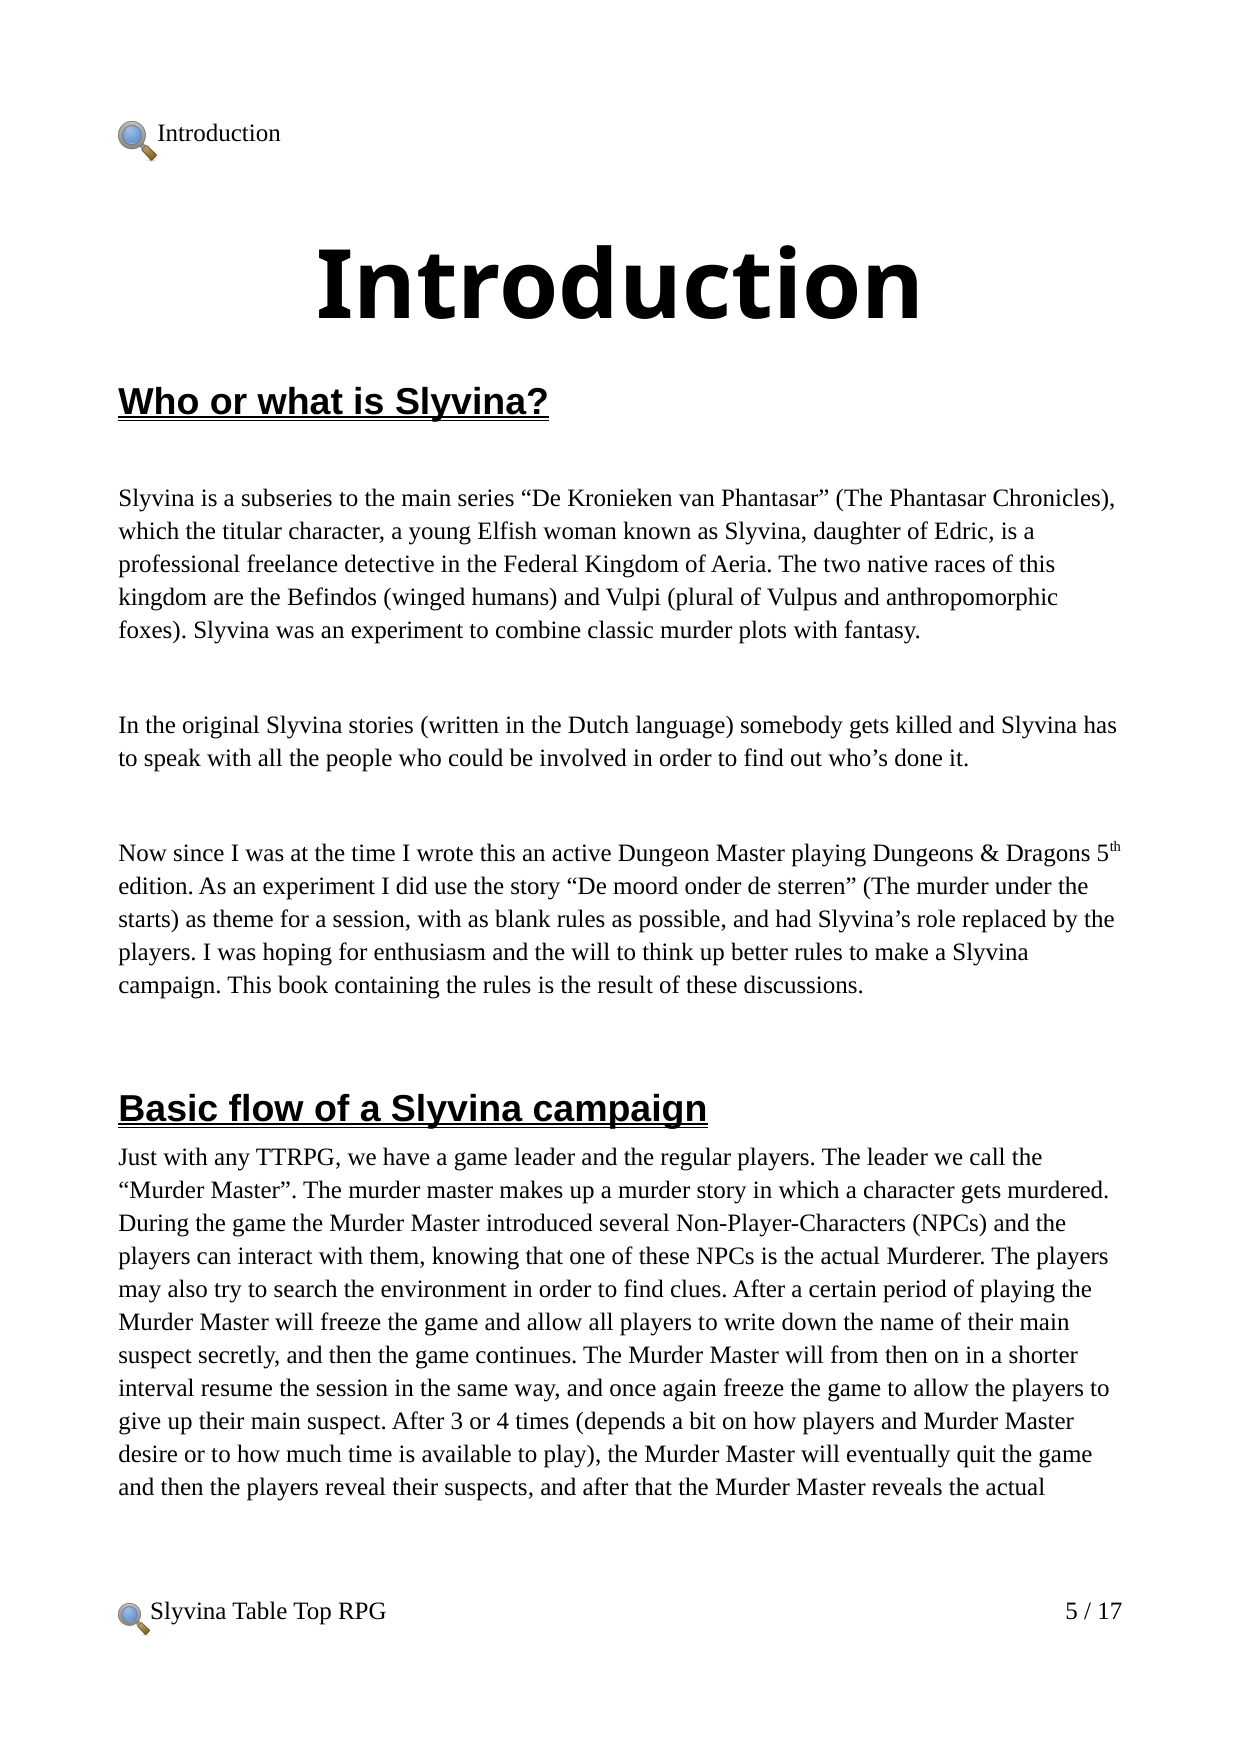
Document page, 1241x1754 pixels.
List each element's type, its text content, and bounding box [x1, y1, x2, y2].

picture [118, 121, 158, 162]
text Slyvina is a subseries to the main series “De Kronieken van Phantasar” (The Phantasar Chronicles), which the titular character, a young Elfish woman known as Slyvina, daughter of Edric, is a professional freelance detective in the Federal Kingdom of Aeria. The two native races of this kingdom are the Befindos (winged humans) and Vulpi (plural of Vulpus and anthropomorphic foxes). Slyvina was an experiment to combine classic murder plots with fantasy. [118, 483, 1122, 643]
text Just with any TTRPG, we have a game leader and the regular players. The leader we call the “Murder Master”. The murder master makes up a murder story in which a character gets murdered. During the game the Murder Master introduced several Non-Player-Characters (NPCs) and the players can interact with them, knowing that one of these NPCs is the actual Murderer. The players may also try to search the environment in order to find clues. After a certain period of playing the Murder Master will freeze the game and allow all players to write down the name of their main suspect secretly, and then the game continues. The Murder Master will from then on in a shorter interval resume the session in the same way, and once again freeze the game to allow the players to give up their main suspect. After 3 or 4 times (depends a bit on how players and Murder Master desire or to how much time is available to play), the Murder Master will eventually quit the game and then the players reveal their suspects, and after that the Murder Master reveals the actual [118, 1142, 1122, 1501]
text Now since I was at the time I wrote this an active Dungeon Master playing Dungeons & Dragons 5th edition. As an experiment I did use the story “De moord onder de sterren” (The murder under the starts) as theme for a session, with as blank rules as possible, and had Slyvina’s role replaced by the players. I was hoping for enthusiasm and the will to think up better rules to make a Slyvina campaign. This book containing the rules is the result of these discussions. [118, 838, 1122, 999]
subtitle Who or what is Slyvina? [118, 379, 1122, 423]
subtitle Introduction [118, 216, 1122, 346]
text In the original Slyvina stories (written in the Dutch language) somebody gets killed and Slyvina has to speak with all the people who could be involved in order to find out who’s done it. [118, 710, 1122, 772]
picture [118, 1603, 150, 1636]
subtitle Basic flow of a Slyvina campaign [118, 1086, 1122, 1129]
